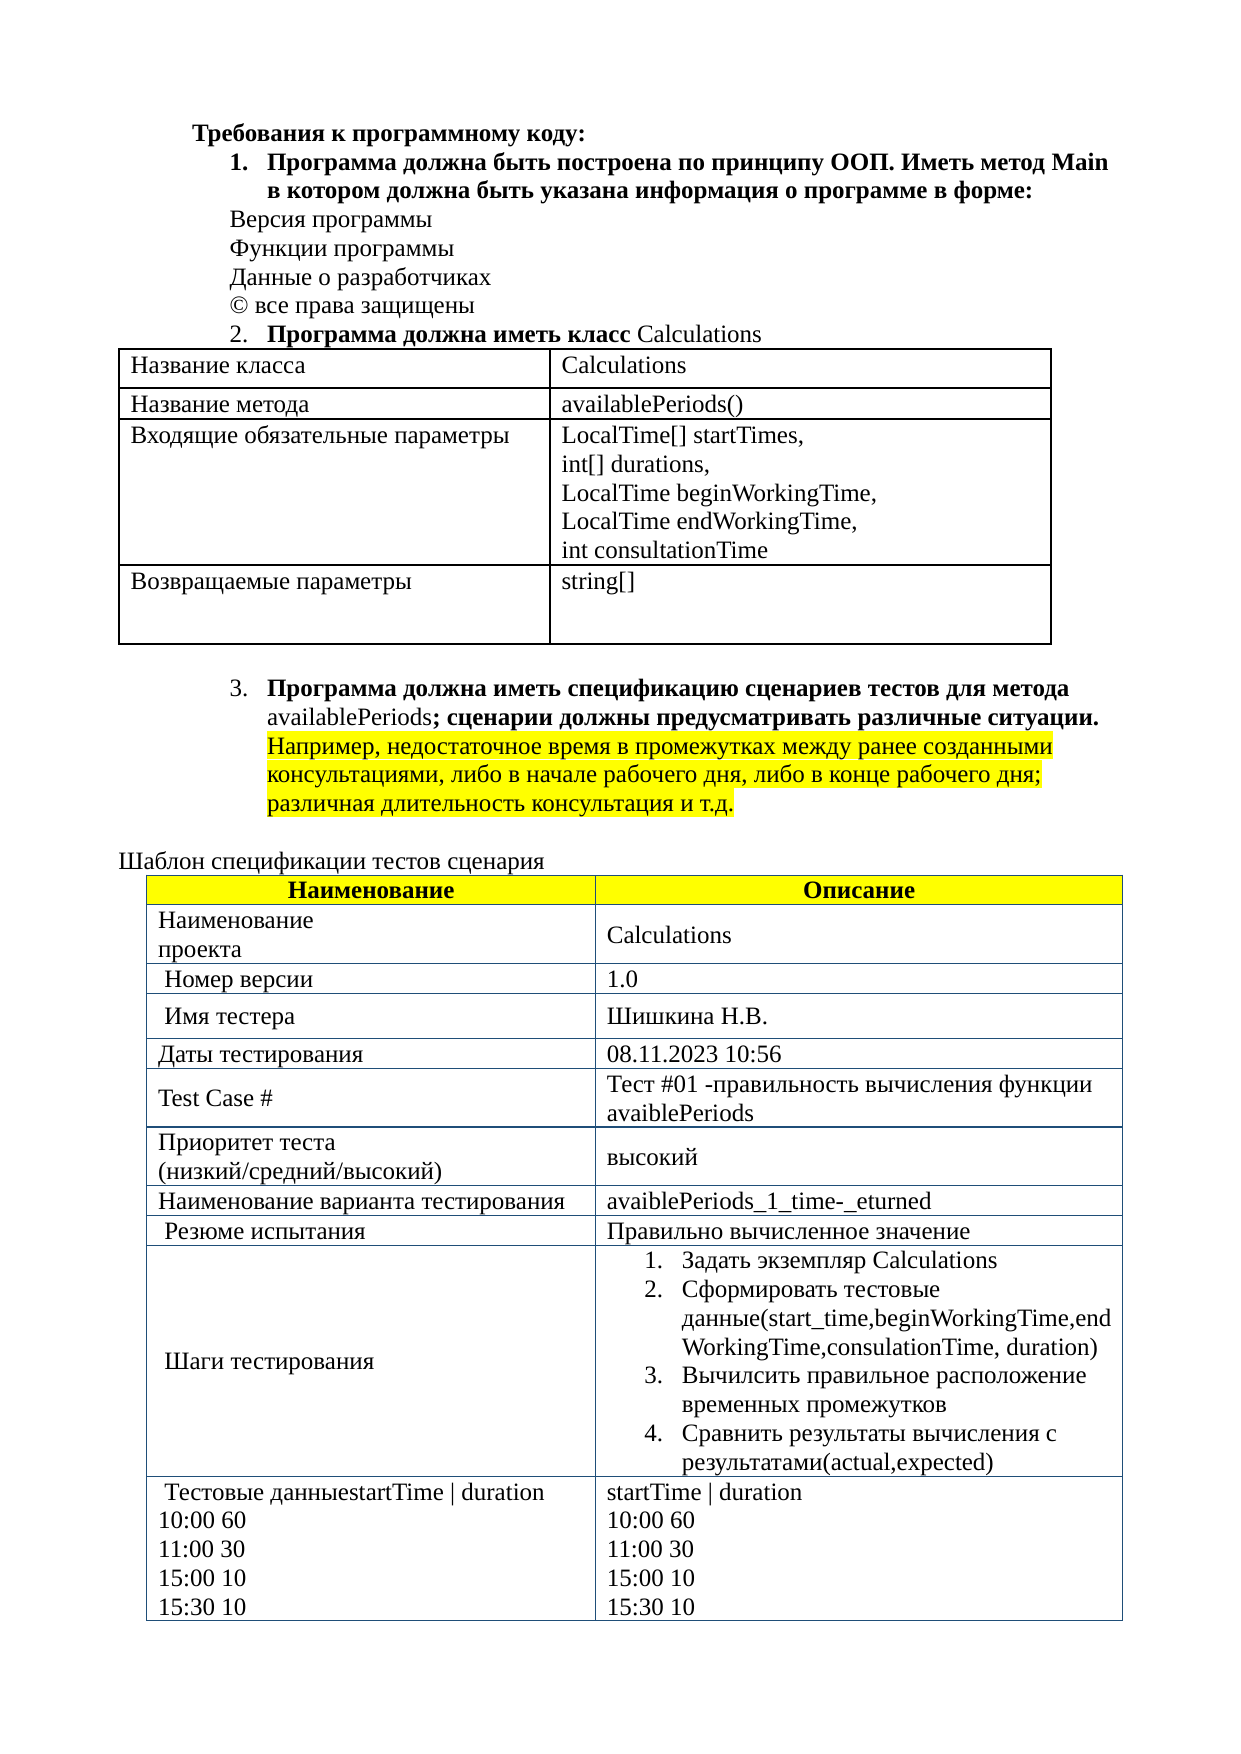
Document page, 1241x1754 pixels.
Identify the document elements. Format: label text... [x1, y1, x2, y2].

table_cell startTime | duration 10:00 60 11:00 30 15:00 10 15:30 10 [596, 1477, 1122, 1620]
table_cell availablePeriods() [551, 389, 1050, 418]
table_header Наименование [147, 876, 595, 904]
table_cell Приоритет теста (низкий/средний/высокий) [147, 1128, 595, 1185]
table_cell Возвращаемые параметры [120, 566, 549, 642]
table_header Calculations [551, 350, 1050, 387]
table_cell Входящие обязательные параметры [120, 420, 549, 564]
table_cell avaiblePeriods_1_time-_eturned [596, 1186, 1122, 1215]
table_cell 08.11.2023 10:56 [596, 1039, 1122, 1068]
table_cell Даты тестирования [147, 1039, 595, 1068]
table_cell Название метода [120, 389, 549, 418]
table_cell Тест #01 -правильность вычисления функции avaiblePeriods [596, 1069, 1122, 1126]
list Программа должна быть построена по принципу ООП. Иметь метод Main в котором должна быть указана информация о программе в форме: [229, 147, 1122, 204]
table_cell Тестовые данныеstartTime | duration 10:00 60 11:00 30 15:00 10 15:30 10 [147, 1477, 595, 1620]
text Версия программы [229, 204, 1122, 233]
list Программа должна иметь класс Calculations [267, 319, 1122, 348]
table_header Название класса [120, 350, 549, 387]
table_cell Номер версии [147, 964, 595, 993]
list Программа должна иметь спецификацию сценариев тестов для метода availablePeriods; сценарии должны предусматривать различные ситуации. Например, недостаточное время в промежутках между ранее созданными консультациями, либо в начале рабочего дня, либо в конце рабочего дня; различная длительность консультация и т.д. [229, 673, 1122, 817]
table_cell Calculations [596, 905, 1122, 963]
table_cell LocalTime[] startTimes, int[] durations, LocalTime beginWorkingTime, LocalTime endWorkingTime, int consultationTime [551, 420, 1050, 564]
table_cell Имя тестера [147, 994, 595, 1038]
text Шаблон спецификации тестов сценария [118, 846, 1122, 874]
text ©️ все права защищены [229, 291, 1122, 319]
table_cell Шишкина Н.В. [596, 994, 1122, 1038]
table_header Описание [596, 876, 1122, 904]
text Данные о разработчиках [229, 262, 1122, 291]
table_cell Наименование варианта тестирования [147, 1186, 595, 1215]
text Требования к программному коду: [192, 118, 1122, 147]
table_cell string[] [551, 566, 1050, 642]
table_cell Шаги тестирования [147, 1246, 595, 1476]
table_cell 1.0 [596, 964, 1122, 993]
table_cell Задать экземпляр Calculations Сформировать тестовые данные(start_time,beginWorkingTime,endWorkingTime,consulationTime, duration) Вычилсить правильное расположение временных промежутков Сравнить результаты вычисления с результатами(actual,expected) [596, 1246, 1122, 1476]
table_cell Правильно вычисленное значение [596, 1216, 1122, 1244]
table_cell Наименование проекта [147, 905, 595, 963]
table_cell Test Case # [147, 1069, 595, 1126]
text Функции программы [229, 233, 1122, 262]
table_cell высокий [596, 1128, 1122, 1185]
table_cell Резюме испытания [147, 1216, 595, 1244]
